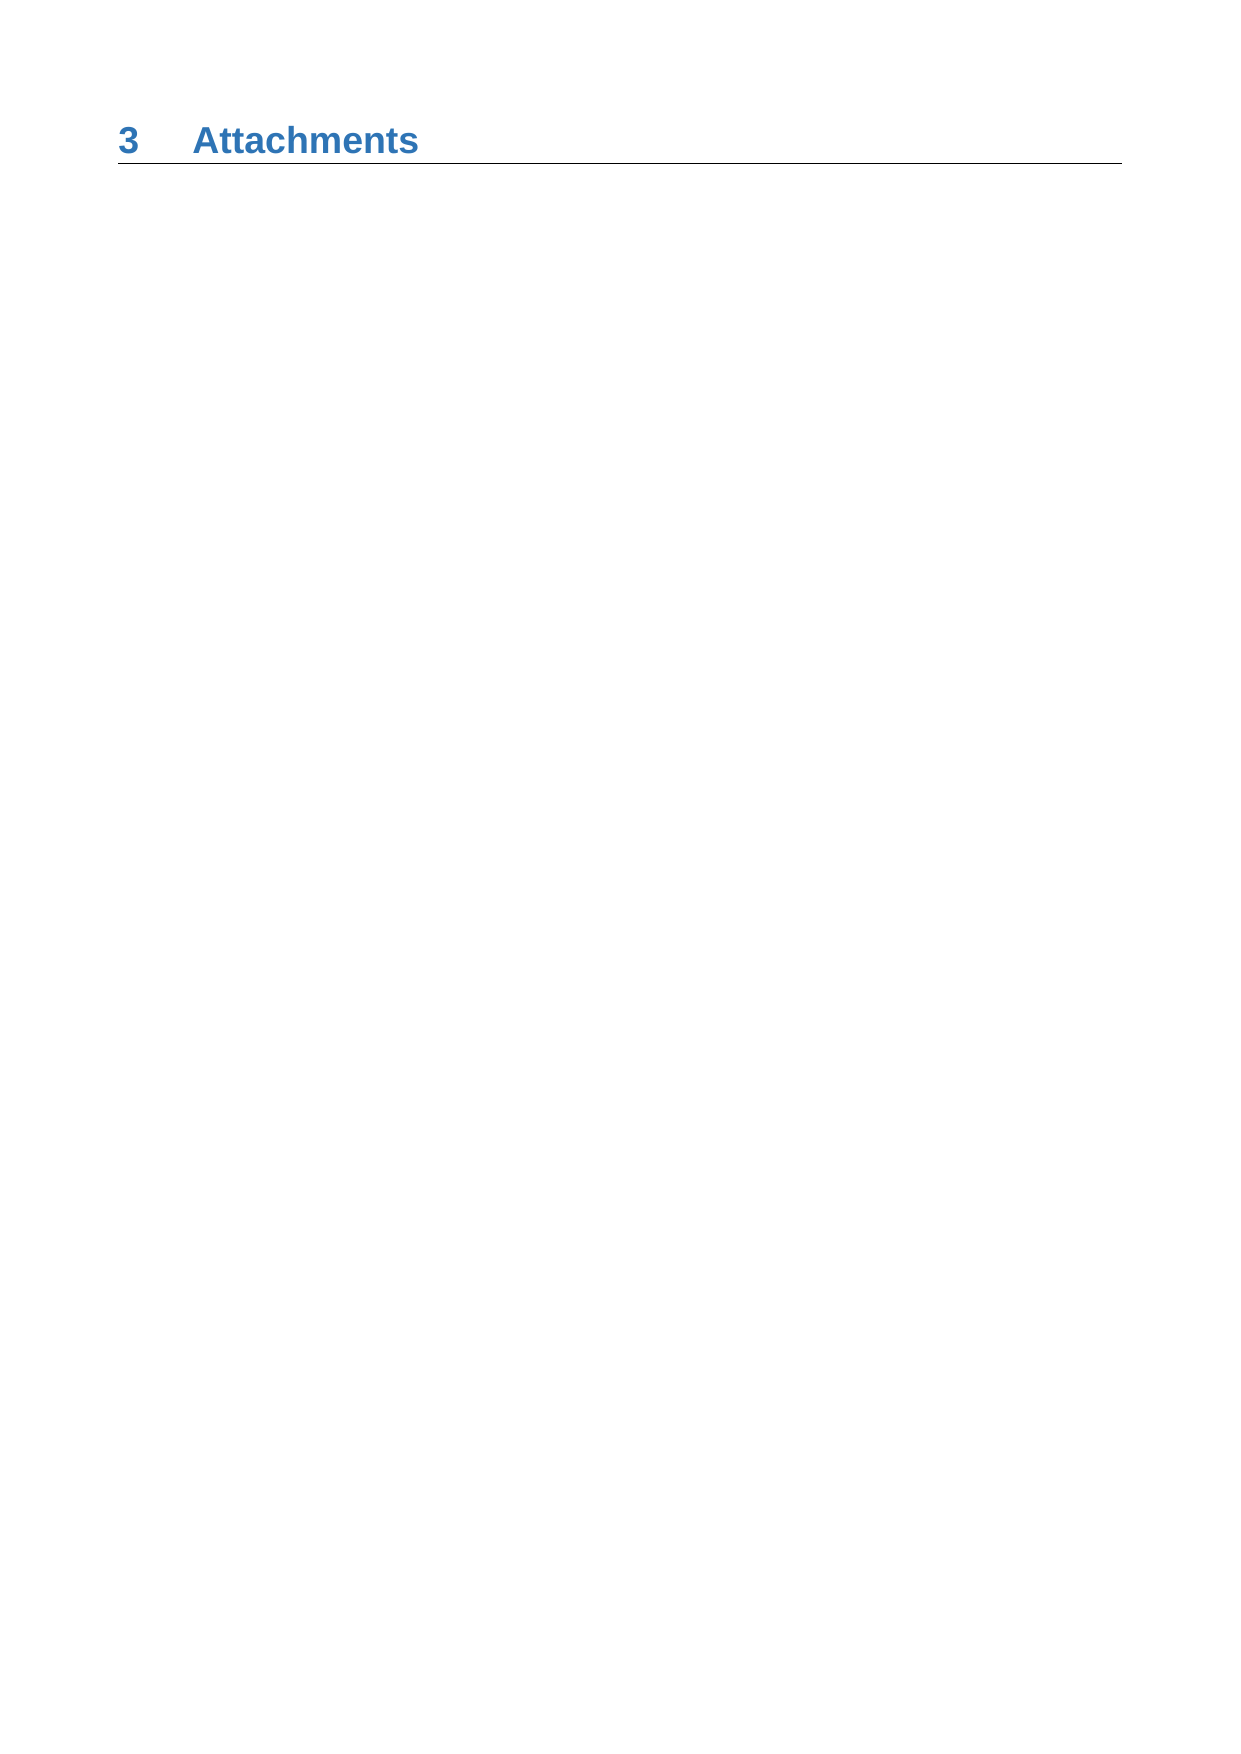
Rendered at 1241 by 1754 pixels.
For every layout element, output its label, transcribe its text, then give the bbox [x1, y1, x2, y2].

subtitle Attachments [118, 118, 1122, 163]
